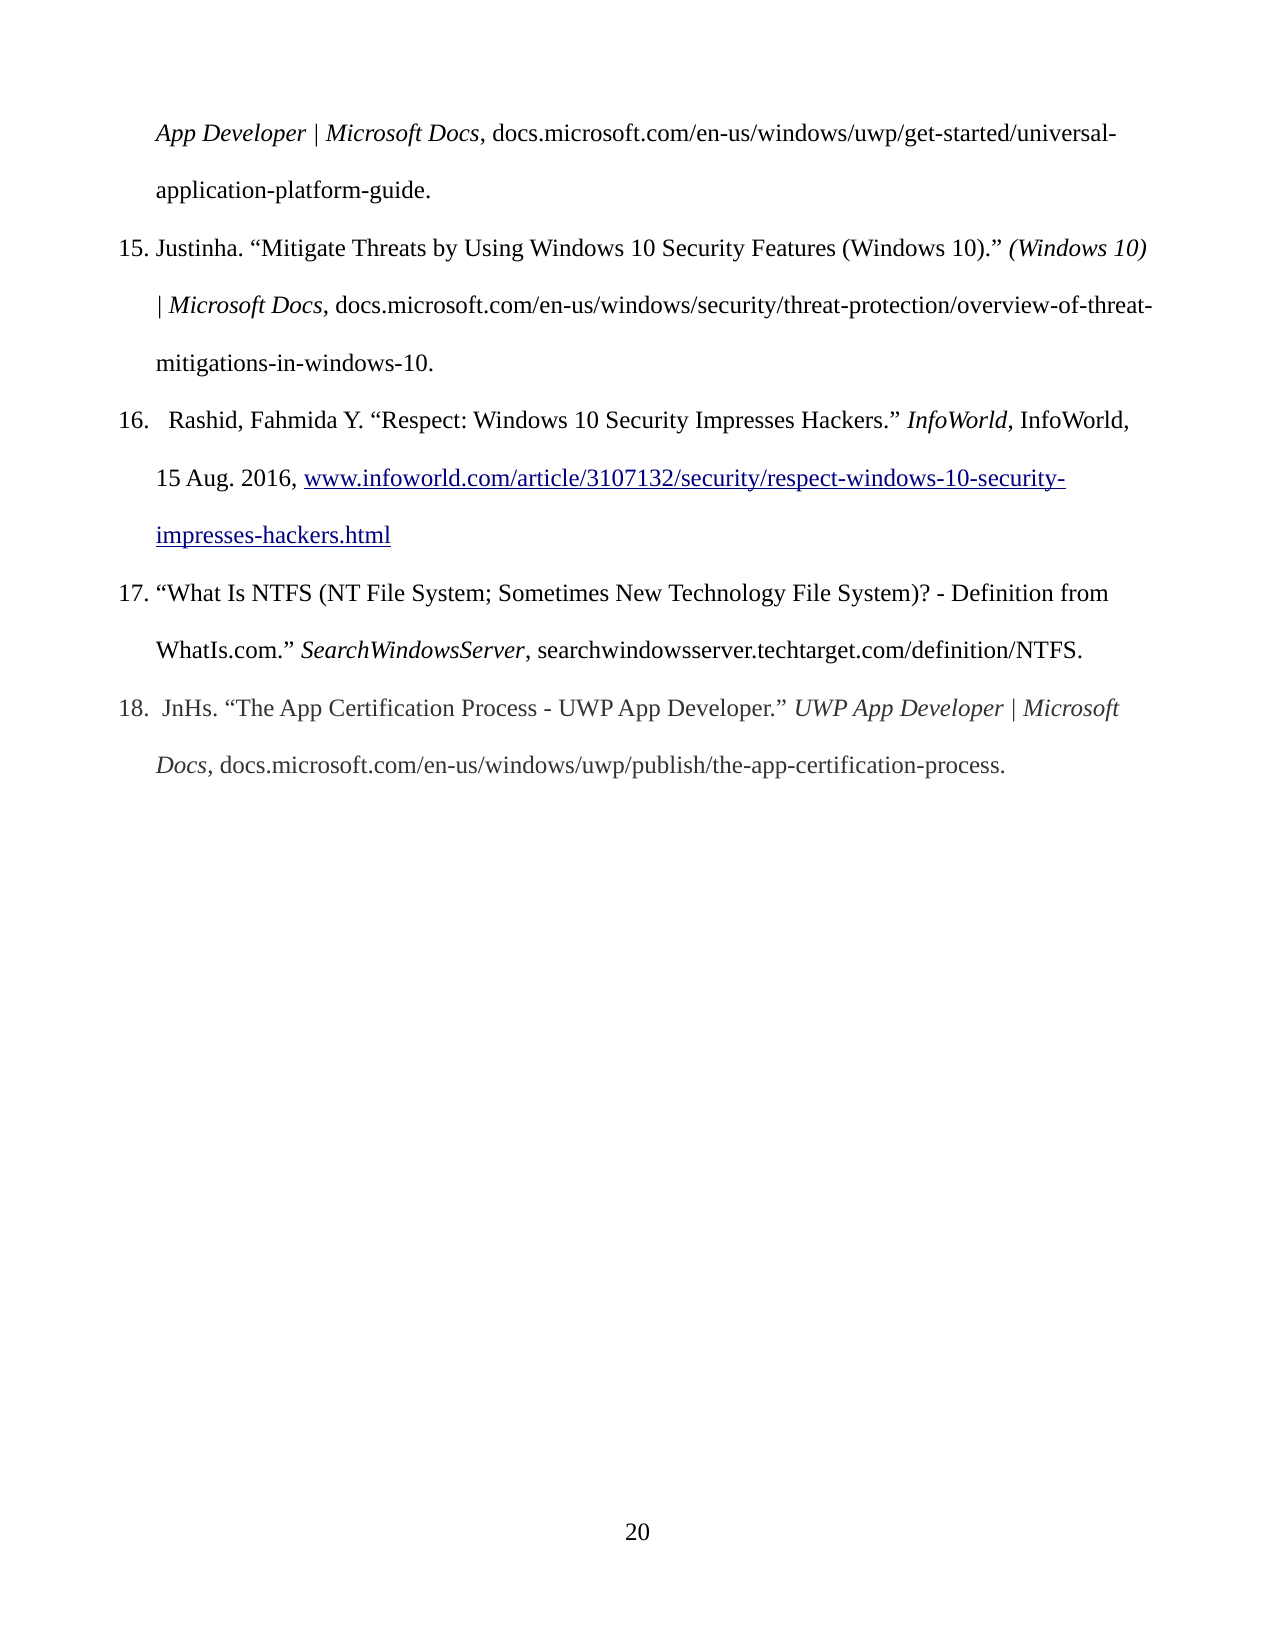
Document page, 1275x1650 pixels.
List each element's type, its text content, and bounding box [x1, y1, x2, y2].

list JnHs. “The App Certification Process - UWP App Developer.” UWP App Developer | Microsoft Docs, docs.microsoft.com/en-us/windows/uwp/publish/the-app-certification-process. [118, 693, 1157, 779]
list Justinha. “Mitigate Threats by Using Windows 10 Security Features (Windows 10).” (Windows 10) | Microsoft Docs, docs.microsoft.com/en-us/windows/security/threat-protection/overview-of-threat-mitigations-in-windows-10. [118, 233, 1157, 377]
list App Developer | Microsoft Docs, docs.microsoft.com/en-us/windows/uwp/get-started/universal-application-platform-guide. [118, 118, 1157, 204]
list “What Is NTFS (NT File System; Sometimes New Technology File System)? - Definition from WhatIs.com.” SearchWindowsServer, searchwindowsserver.techtarget.com/definition/NTFS. [118, 578, 1157, 664]
list Rashid, Fahmida Y. “Respect: Windows 10 Security Impresses Hackers.” InfoWorld, InfoWorld, 15 Aug. 2016, www.infoworld.com/article/3107132/security/respect-windows-10-security-impresses-hackers.html [118, 406, 1157, 549]
